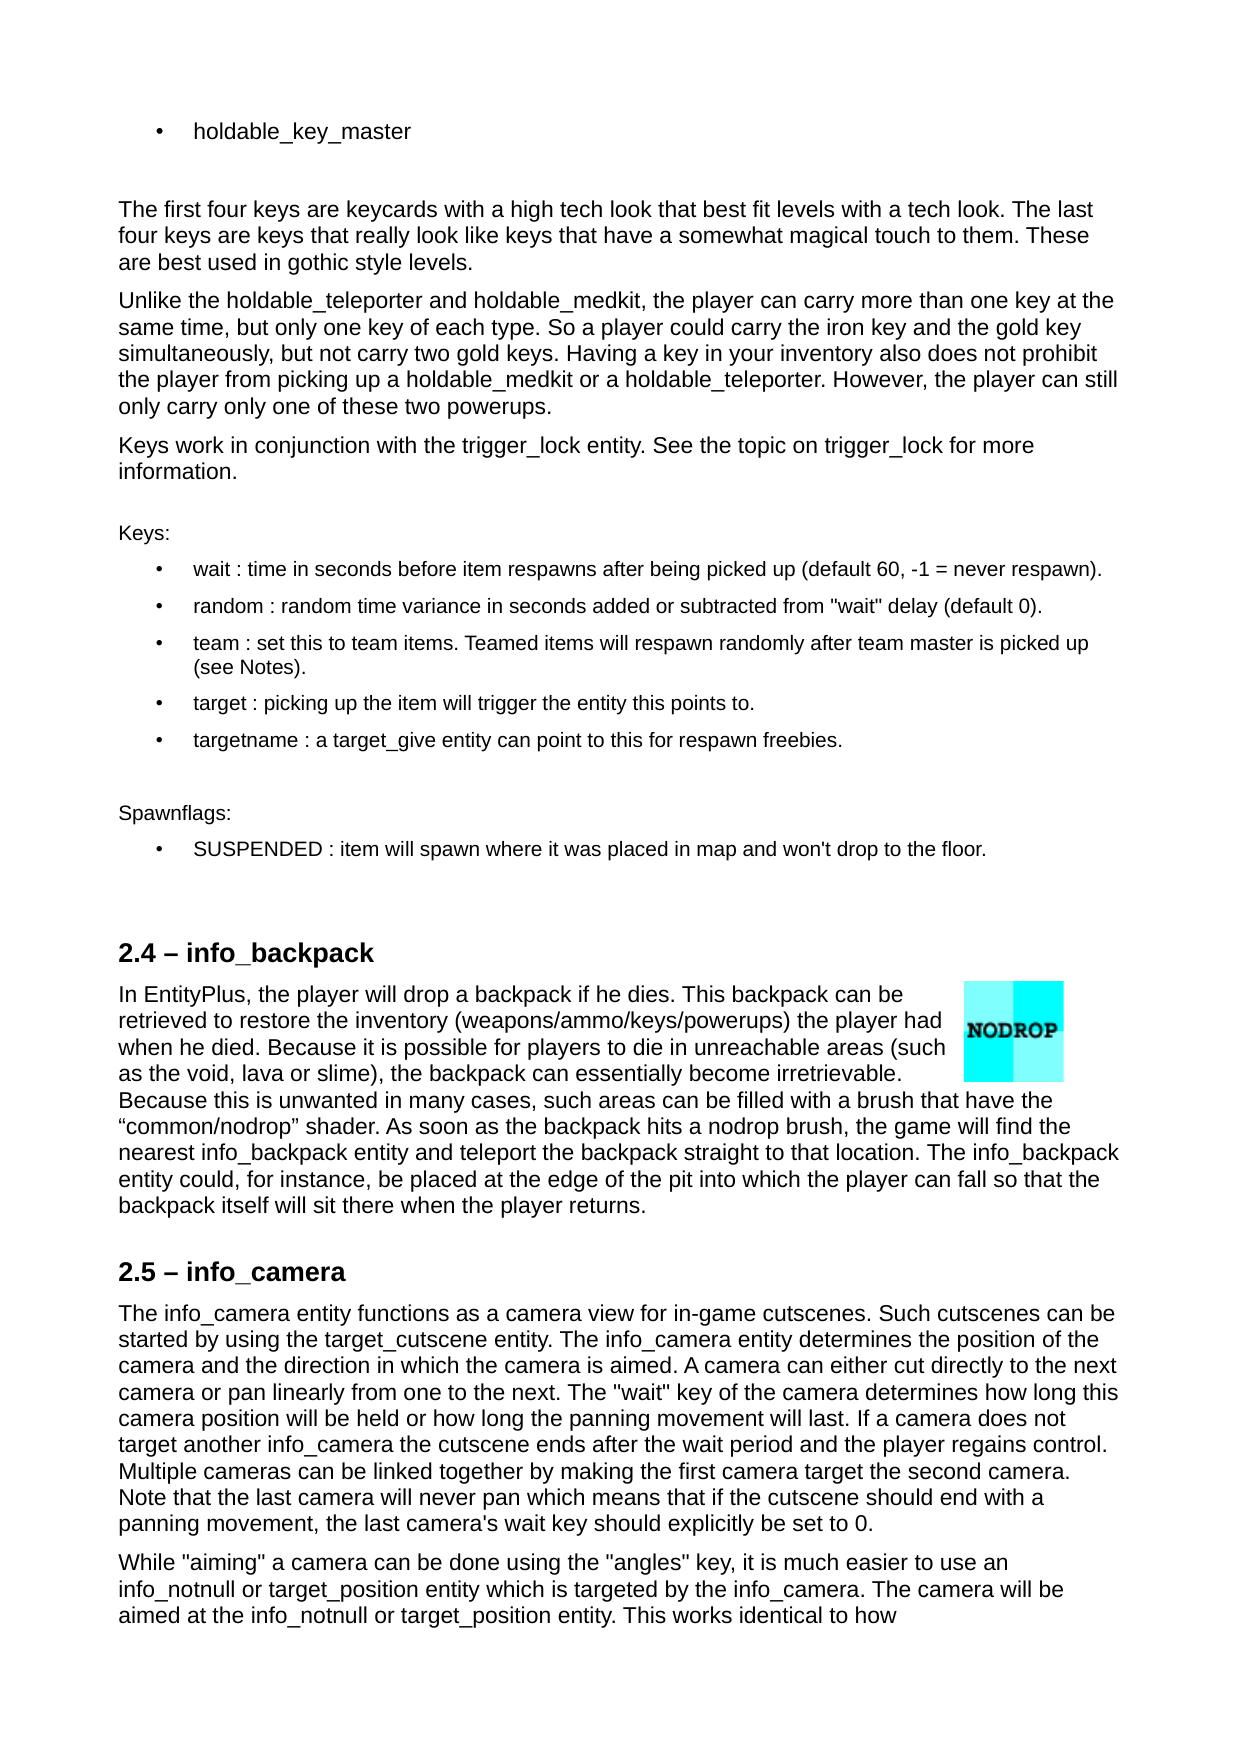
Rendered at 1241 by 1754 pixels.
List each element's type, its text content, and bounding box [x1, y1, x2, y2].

list targetname : a target_give entity can point to this for respawn freebies. [156, 727, 1122, 752]
subtitle 2.4 – info_backpack [118, 937, 1122, 969]
text Unlike the holdable_teleporter and holdable_medkit, the player can carry more than one key at the same time, but only one key of each type. So a player could carry the iron key and the gold key simultaneously, but not carry two gold keys. Having a key in your inventory also does not prohibit the player from picking up a holdable_medkit or a holdable_teleporter. However, the player can still only carry only one of these two powerups. [118, 287, 1122, 419]
list holdable_key_master [156, 118, 1122, 144]
list team : set this to team items. Teamed items will respawn randomly after team master is picked up (see Notes). [156, 630, 1122, 678]
list SUSPENDED : item will spawn where it was placed in map and won't drop to the floor. [156, 837, 1122, 861]
text The info_camera entity functions as a camera view for in-game cutscenes. Such cutscenes can be started by using the target_cutscene entity. The info_camera entity determines the position of the camera and the direction in which the camera is aimed. A camera can either cut directly to the next camera or pan linearly from one to the next. The "wait" key of the camera determines how long this camera position will be held or how long the panning movement will last. If a camera does not target another info_camera the cutscene ends after the wait period and the player regains control. Multiple cameras can be linked together by making the first camera target the second camera. Note that the last camera will never pan which means that if the cutscene should end with a panning movement, the last camera's wait key should explicitly be set to 0. [118, 1299, 1122, 1537]
text The first four keys are keycards with a high tech look that best fit levels with a tech look. The last four keys are keys that really look like keys that have a somewhat magical touch to them. These are best used in gothic style levels. [118, 196, 1122, 275]
text While "aiming" a camera can be done using the "angles" key, it is much easier to use an info_notnull or target_position entity which is targeted by the info_camera. The camera will be aimed at the info_notnull or target_position entity. This works identical to how [118, 1549, 1122, 1628]
text Keys: [118, 497, 1122, 545]
list target : picking up the item will trigger the entity this points to. [156, 691, 1122, 715]
list random : random time variance in seconds added or subtracted from "wait" delay (default 0). [156, 594, 1122, 618]
subtitle 2.5 – info_camera [118, 1256, 1122, 1287]
text Spawnflags: [118, 801, 1122, 824]
text Keys work in conjunction with the trigger_lock entity. See the topic on trigger_lock for more information. [118, 432, 1122, 484]
list wait : time in seconds before item respawns after being picked up (default 60, -1 = never respawn). [156, 557, 1122, 581]
text In EntityPlus, the player will drop a backpack if he dies. This backpack can be retrieved to restore the inventory (weapons/ammo/keys/powerups) the player had when he died. Because it is possible for players to die in unreachable areas (such as the void, lava or slime), the backpack can essentially become irretrievable. Because this is unwanted in many cases, such areas can be filled with a brush that have the “common/nodrop” shader. As soon as the backpack hits a nodrop brush, the game will find the nearest info_backpack entity and teleport the backpack straight to that location. The info_backpack entity could, for instance, be placed at the edge of the pit into which the player can fall so that the backpack itself will sit there when the player returns. [118, 981, 1122, 1218]
picture [963, 981, 1064, 1082]
